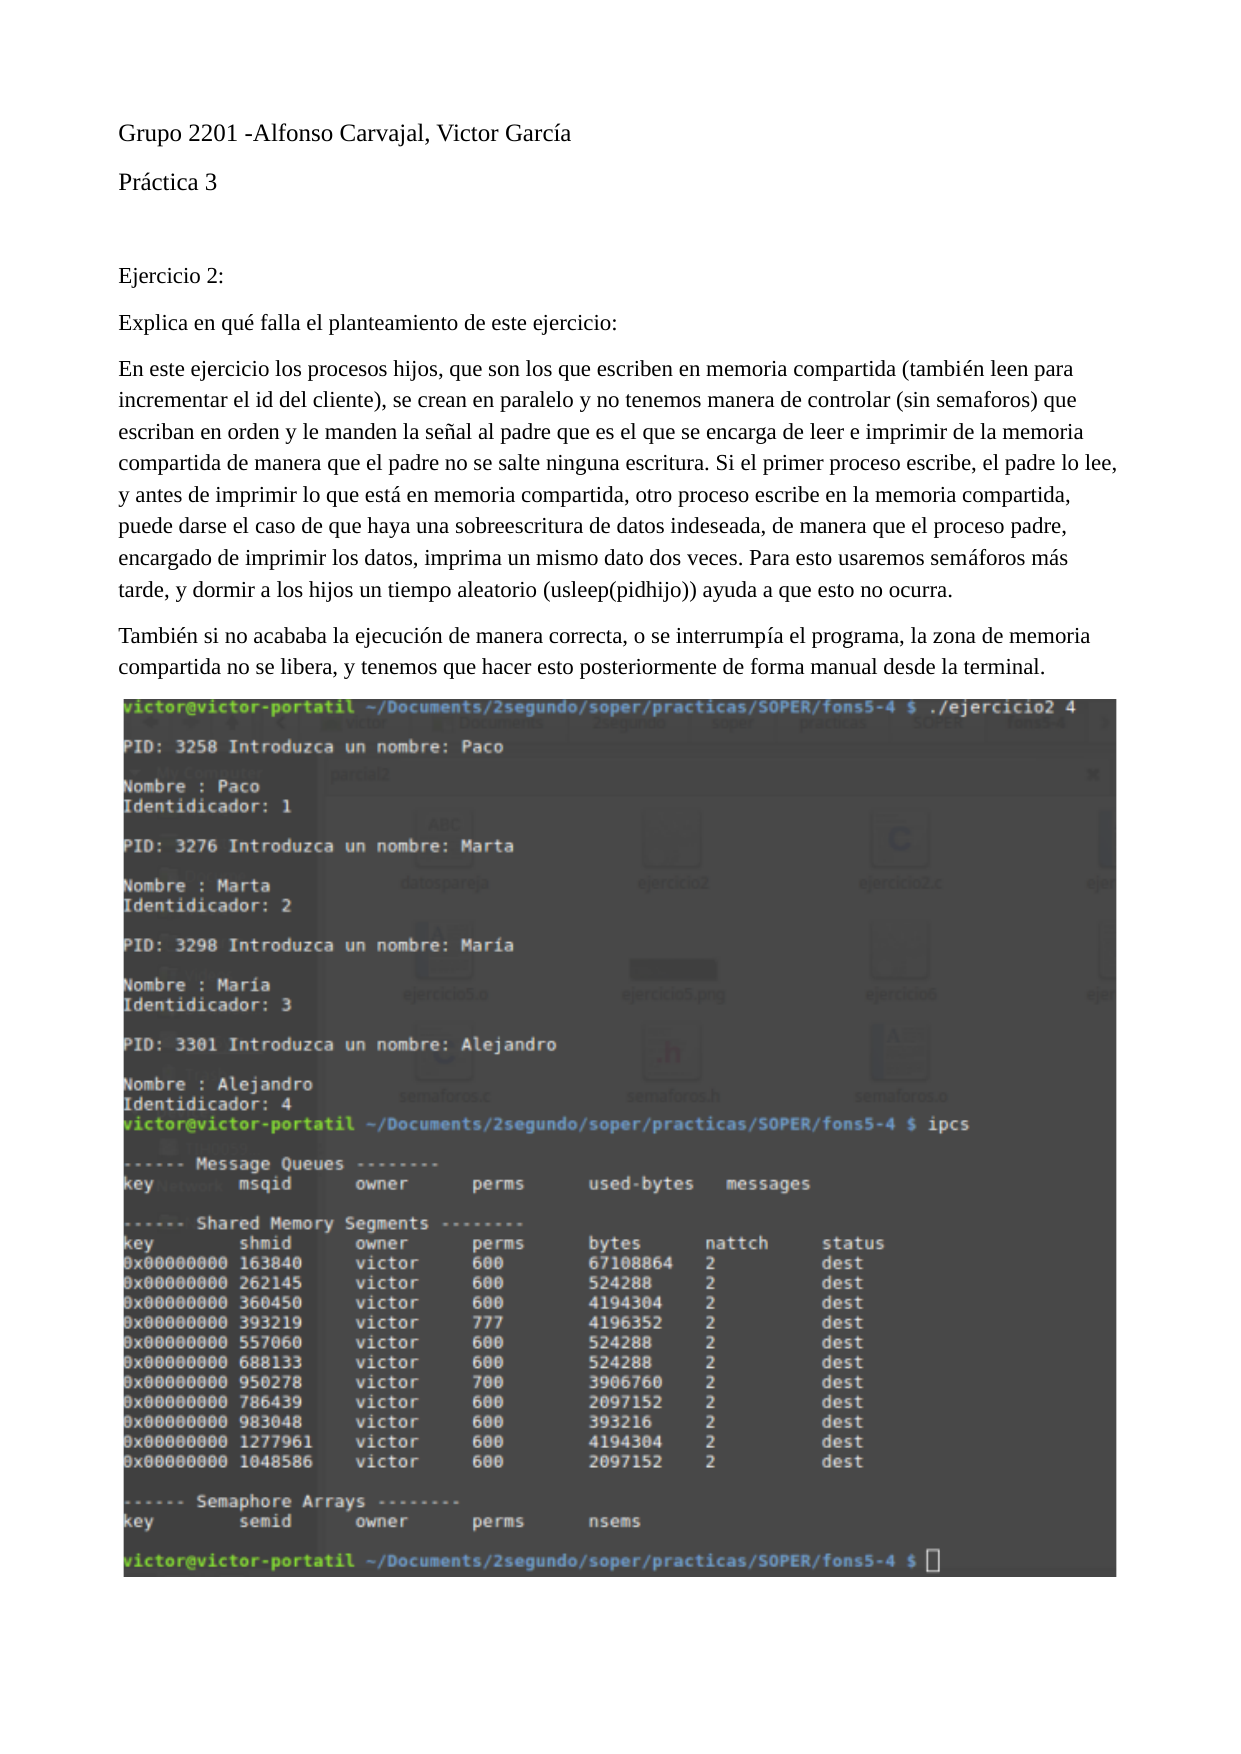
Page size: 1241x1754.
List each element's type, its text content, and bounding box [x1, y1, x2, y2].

text Explica en qué falla el planteamiento de este ejercicio: [118, 308, 1122, 335]
text Grupo 2201 -Alfonso Carvajal, Victor García [118, 118, 1122, 147]
text También si no acababa la ejecución de manera correcta, o se interrumpía el programa, la zona de memoria compartida no se libera, y tenemos que hacer esto posteriormente de forma manual desde la terminal. [118, 622, 1122, 680]
text En este ejercicio los procesos hijos, que son los que escriben en memoria compartida (también leen para incrementar el id del cliente), se crean en paralelo y no tenemos manera de controlar (sin semaforos) que escriban en orden y le manden la señal al padre que es el que se encarga de leer e imprimir de la memoria compartida de manera que el padre no se salte ninguna escritura. Si el primer proceso escribe, el padre lo lee, y antes de imprimir lo que está en memoria compartida, otro proceso escribe en la memoria compartida, puede darse el caso de que haya una sobreescritura de datos indeseada, de manera que el proceso padre, encargado de imprimir los datos, imprima un mismo dato dos veces. Para esto usaremos semáforos más tarde, y dormir a los hijos un tiempo aleatorio (usleep(pidhijo)) ayuda a que esto no ocurra. [118, 355, 1122, 602]
text Práctica 3 [118, 167, 1122, 196]
picture [123, 699, 1117, 1577]
text Ejercicio 2: [118, 262, 1122, 289]
